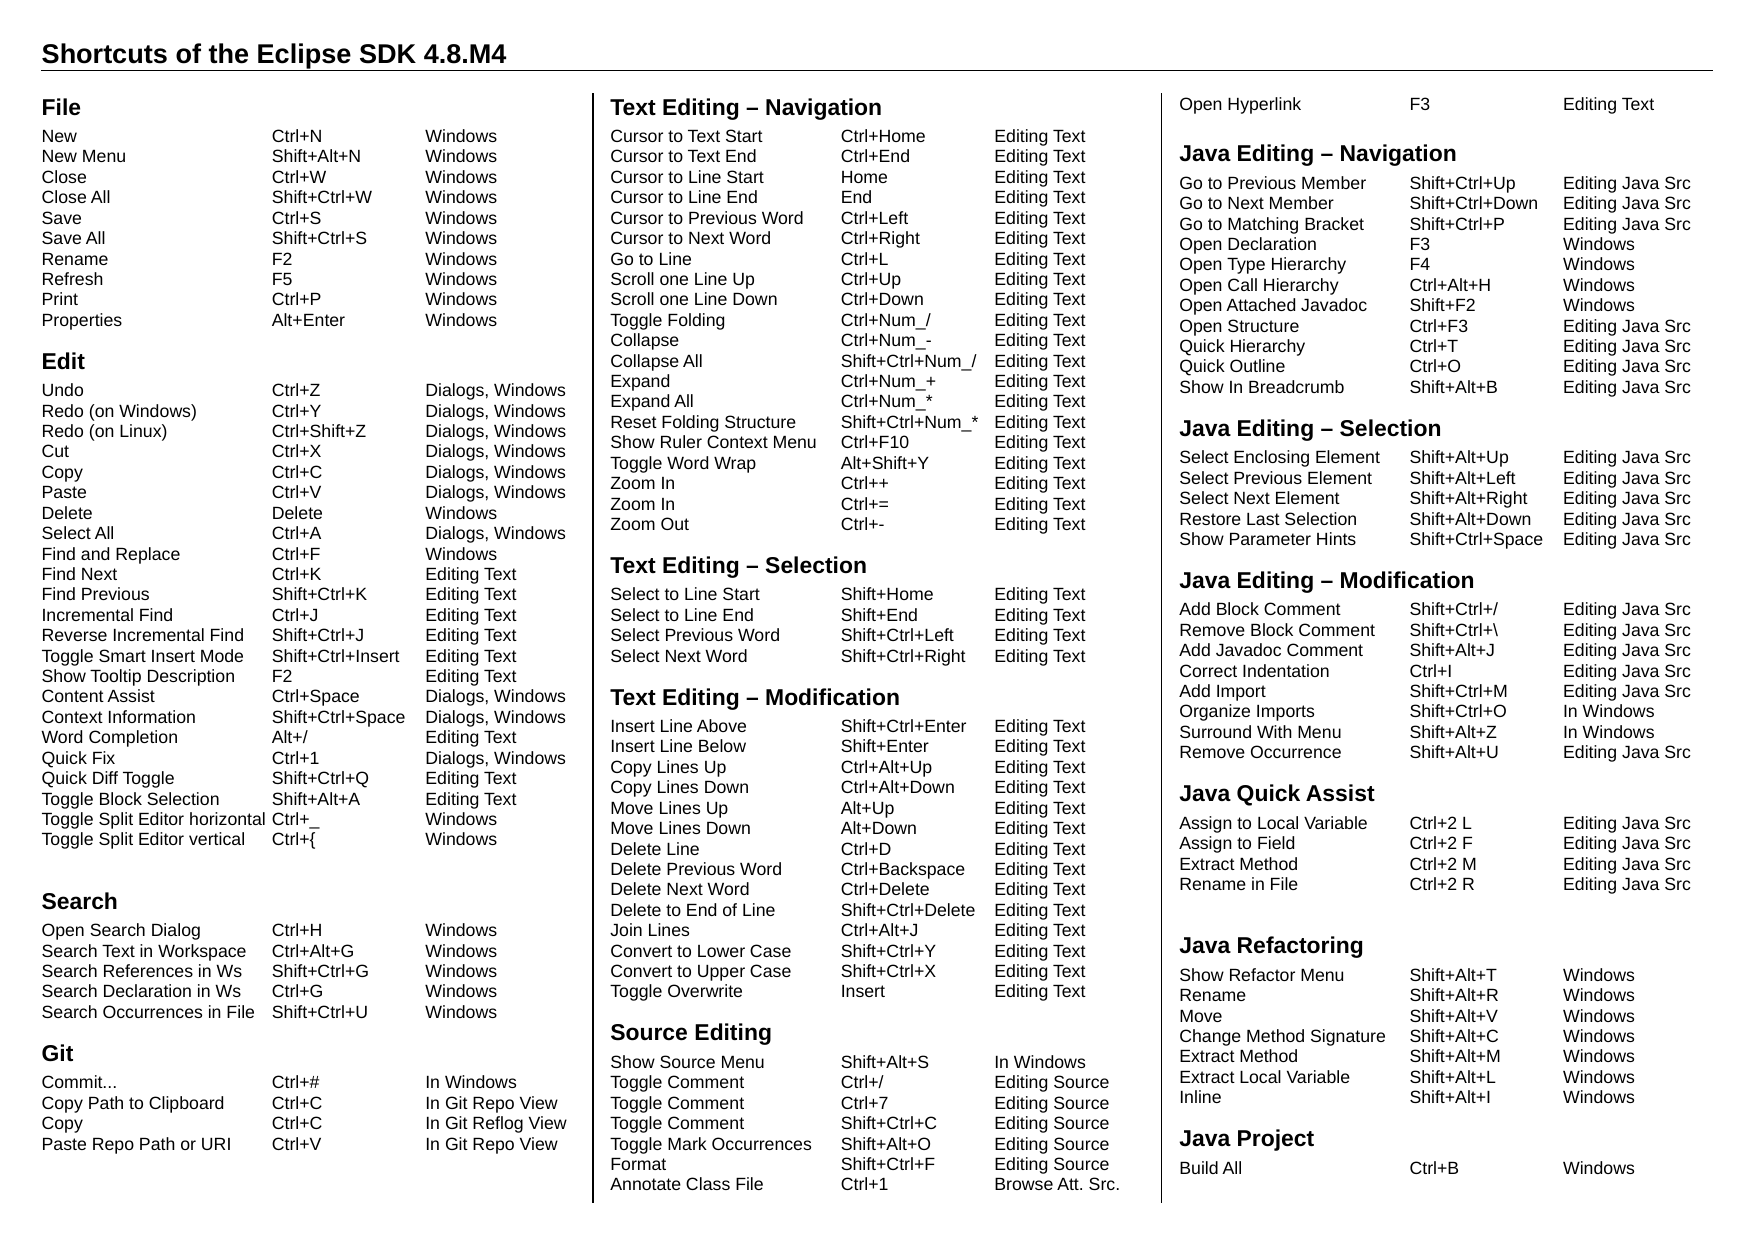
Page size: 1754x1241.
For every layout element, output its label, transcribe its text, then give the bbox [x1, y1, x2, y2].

text New Menu Shift+Alt+N Windows [41, 146, 575, 167]
text Show Refactor Menu Shift+Alt+T Windows [1179, 964, 1713, 985]
text Rename in File Ctrl+2 R Editing Java Src [1179, 874, 1713, 894]
text Go to Previous Member Shift+Ctrl+Up Editing Java Src [1179, 172, 1713, 193]
subtitle Text Editing – Selection [610, 552, 1144, 578]
text New Ctrl+N Windows [41, 126, 575, 146]
text Cursor to Line End End Editing Text [610, 187, 1144, 207]
text Select Previous Element Shift+Alt+Left Editing Java Src [1179, 467, 1713, 488]
text Search Declaration in Ws Ctrl+G Windows [41, 981, 575, 1002]
text Toggle Comment Shift+Ctrl+C Editing Source [610, 1113, 1144, 1133]
subtitle Java Editing – Modification [1179, 567, 1713, 593]
text Add Javadoc Comment Shift+Alt+J Editing Java Src [1179, 640, 1713, 660]
text Toggle Overwrite Insert Editing Text [610, 981, 1144, 1002]
subtitle Text Editing – Modification [610, 683, 1144, 710]
text Delete to End of Line Shift+Ctrl+Delete Editing Text [610, 899, 1144, 920]
text Expand All Ctrl+Num_* Editing Text [610, 391, 1144, 412]
text Copy Lines Up Ctrl+Alt+Up Editing Text [610, 757, 1144, 777]
text Show Source Menu Shift+Alt+S In Windows [610, 1052, 1144, 1072]
text Refresh F5 Windows [41, 269, 575, 289]
text Add Block Comment Shift+Ctrl+/ Editing Java Src [1179, 599, 1713, 619]
text Annotate Class File Ctrl+1 Browse Att. Src. [610, 1174, 1144, 1194]
text Zoom In Ctrl++ Editing Text [610, 473, 1144, 493]
text Undo Ctrl+Z Dialogs, Windows [41, 380, 575, 400]
text Toggle Split Editor horizontal Ctrl+_ Windows [41, 809, 575, 829]
text Copy Lines Down Ctrl+Alt+Down Editing Text [610, 777, 1144, 797]
text Toggle Comment Ctrl+/ Editing Source [610, 1072, 1144, 1092]
text Search References in Ws Shift+Ctrl+G Windows [41, 961, 575, 981]
text Move Lines Up Alt+Up Editing Text [610, 797, 1144, 818]
text Go to Line Ctrl+L Editing Text [610, 248, 1144, 269]
text Restore Last Selection Shift+Alt+Down Editing Java Src [1179, 508, 1713, 529]
text Collapse All Shift+Ctrl+Num_/ Editing Text [610, 350, 1144, 371]
text Join Lines Ctrl+Alt+J Editing Text [610, 920, 1144, 940]
text Copy Ctrl+C Dialogs, Windows [41, 462, 575, 482]
text Toggle Mark Occurrences Shift+Alt+O Editing Source [610, 1133, 1144, 1154]
subtitle Java Project [1179, 1125, 1713, 1152]
text Delete Line Ctrl+D Editing Text [610, 838, 1144, 859]
subtitle Java Editing – Selection [1179, 415, 1713, 441]
subtitle Java Quick Assist [1179, 780, 1713, 807]
text Select Previous Word Shift+Ctrl+Left Editing Text [610, 625, 1144, 645]
text Select All Ctrl+A Dialogs, Windows [41, 523, 575, 543]
text Scroll one Line Down Ctrl+Down Editing Text [610, 289, 1144, 309]
text Find Previous Shift+Ctrl+K Editing Text [41, 584, 575, 604]
text Scroll one Line Up Ctrl+Up Editing Text [610, 269, 1144, 289]
text Close All Shift+Ctrl+W Windows [41, 187, 575, 207]
text Open Type Hierarchy F4 Windows [1179, 254, 1713, 274]
text Delete Next Word Ctrl+Delete Editing Text [610, 879, 1144, 899]
text Reverse Incremental Find Shift+Ctrl+J Editing Text [41, 625, 575, 645]
text Rename Shift+Alt+R Windows [1179, 985, 1713, 1005]
text Delete Previous Word Ctrl+Backspace Editing Text [610, 859, 1144, 879]
subtitle Git [41, 1040, 575, 1066]
text Toggle Word Wrap Alt+Shift+Y Editing Text [610, 452, 1144, 473]
text Find and Replace Ctrl+F Windows [41, 543, 575, 564]
text Quick Diff Toggle Shift+Ctrl+Q Editing Text [41, 768, 575, 788]
text Assign to Local Variable Ctrl+2 L Editing Java Src [1179, 812, 1713, 833]
text Search Occurrences in File Shift+Ctrl+U Windows [41, 1002, 575, 1022]
text Reset Folding Structure Shift+Ctrl+Num_* Editing Text [610, 412, 1144, 432]
text Build All Ctrl+B Windows [1179, 1157, 1713, 1178]
text Go to Next Member Shift+Ctrl+Down Editing Java Src [1179, 193, 1713, 213]
text Move Shift+Alt+V Windows [1179, 1005, 1713, 1026]
text Quick Outline Ctrl+O Editing Java Src [1179, 356, 1713, 377]
text Show Ruler Context Menu Ctrl+F10 Editing Text [610, 432, 1144, 452]
subtitle Search [41, 888, 575, 914]
text Paste Repo Path or URI Ctrl+V In Git Repo View [41, 1133, 575, 1154]
text Cursor to Text Start Ctrl+Home Editing Text [610, 126, 1144, 146]
text Format Shift+Ctrl+F Editing Source [610, 1154, 1144, 1174]
text Move Lines Down Alt+Down Editing Text [610, 818, 1144, 838]
subtitle Text Editing – Navigation [610, 93, 1144, 120]
text Print Ctrl+P Windows [41, 289, 575, 309]
text Remove Occurrence Shift+Alt+U Editing Java Src [1179, 742, 1713, 762]
subtitle File [41, 93, 575, 120]
text Show Parameter Hints Shift+Ctrl+Space Editing Java Src [1179, 529, 1713, 549]
text Toggle Split Editor vertical Ctrl+{ Windows [41, 829, 575, 849]
text Cursor to Previous Word Ctrl+Left Editing Text [610, 207, 1144, 228]
text Convert to Lower Case Shift+Ctrl+Y Editing Text [610, 940, 1144, 961]
text Save Ctrl+S Windows [41, 207, 575, 228]
text Remove Block Comment Shift+Ctrl+\ Editing Java Src [1179, 619, 1713, 640]
text Search Text in Workspace Ctrl+Alt+G Windows [41, 940, 575, 961]
text Add Import Shift+Ctrl+M Editing Java Src [1179, 681, 1713, 701]
text Extract Method Shift+Alt+M Windows [1179, 1046, 1713, 1067]
text Insert Line Above Shift+Ctrl+Enter Editing Text [610, 716, 1144, 736]
text Organize Imports Shift+Ctrl+O In Windows [1179, 701, 1713, 722]
text Properties Alt+Enter Windows [41, 309, 575, 330]
subtitle Java Refactoring [1179, 932, 1713, 959]
text Open Attached Javadoc Shift+F2 Windows [1179, 295, 1713, 315]
text Toggle Block Selection Shift+Alt+A Editing Text [41, 788, 575, 809]
text Collapse Ctrl+Num_- Editing Text [610, 330, 1144, 350]
text Assign to Field Ctrl+2 F Editing Java Src [1179, 833, 1713, 853]
text Show Tooltip Description F2 Editing Text [41, 666, 575, 686]
text Extract Method Ctrl+2 M Editing Java Src [1179, 853, 1713, 874]
text Correct Indentation Ctrl+I Editing Java Src [1179, 660, 1713, 681]
text Redo (on Linux) Ctrl+Shift+Z Dialogs, Windows [41, 421, 575, 441]
text Commit... Ctrl+# In Windows [41, 1072, 575, 1092]
text Extract Local Variable Shift+Alt+L Windows [1179, 1067, 1713, 1087]
text Copy Ctrl+C In Git Reflog View [41, 1113, 575, 1133]
text Open Search Dialog Ctrl+H Windows [41, 920, 575, 940]
text Insert Line Below Shift+Enter Editing Text [610, 736, 1144, 757]
text Open Structure Ctrl+F3 Editing Java Src [1179, 315, 1713, 336]
text Toggle Smart Insert Mode Shift+Ctrl+Insert Editing Text [41, 645, 575, 666]
text Redo (on Windows) Ctrl+Y Dialogs, Windows [41, 400, 575, 421]
text Delete Delete Windows [41, 502, 575, 523]
text Save All Shift+Ctrl+S Windows [41, 228, 575, 248]
text Cursor to Line Start Home Editing Text [610, 167, 1144, 187]
text Rename F2 Windows [41, 248, 575, 269]
text Toggle Comment Ctrl+7 Editing Source [610, 1092, 1144, 1113]
text Find Next Ctrl+K Editing Text [41, 564, 575, 584]
text Content Assist Ctrl+Space Dialogs, Windows Context Information Shift+Ctrl+Space Dialogs, Windows [41, 686, 575, 727]
text Open Call Hierarchy Ctrl+Alt+H Windows [1179, 274, 1713, 295]
text Show In Breadcrumb Shift+Alt+B Editing Java Src [1179, 377, 1713, 397]
text Select to Line Start Shift+Home Editing Text [610, 584, 1144, 604]
text Expand Ctrl+Num_+ Editing Text [610, 371, 1144, 391]
text Word Completion Alt+/ Editing Text [41, 727, 575, 747]
subtitle Edit [41, 348, 575, 374]
text Cut Ctrl+X Dialogs, Windows [41, 441, 575, 462]
text Toggle Folding Ctrl+Num_/ Editing Text [610, 309, 1144, 330]
text Select Enclosing Element Shift+Alt+Up Editing Java Src [1179, 447, 1713, 467]
text Open Declaration F3 Windows [1179, 234, 1713, 254]
text Cursor to Next Word Ctrl+Right Editing Text [610, 228, 1144, 248]
text Quick Hierarchy Ctrl+T Editing Java Src [1179, 336, 1713, 356]
text Quick Fix Ctrl+1 Dialogs, Windows [41, 747, 575, 768]
subtitle Source Editing [610, 1019, 1144, 1046]
text Incremental Find Ctrl+J Editing Text [41, 604, 575, 625]
text Inline Shift+Alt+I Windows [1179, 1087, 1713, 1107]
text Zoom Out Ctrl+- Editing Text [610, 514, 1144, 534]
text Cursor to Text End Ctrl+End Editing Text [610, 146, 1144, 167]
text Open Hyperlink F3 Editing Text [1179, 93, 1713, 114]
text Zoom In Ctrl+= Editing Text [610, 493, 1144, 514]
text Go to Matching Bracket Shift+Ctrl+P Editing Java Src [1179, 213, 1713, 234]
text Change Method Signature Shift+Alt+C Windows [1179, 1026, 1713, 1046]
text Select Next Element Shift+Alt+Right Editing Java Src [1179, 488, 1713, 508]
text Surround With Menu Shift+Alt+Z In Windows [1179, 722, 1713, 742]
text Select to Line End Shift+End Editing Text [610, 604, 1144, 625]
text Convert to Upper Case Shift+Ctrl+X Editing Text [610, 961, 1144, 981]
subtitle Java Editing – Navigation [1179, 140, 1713, 167]
text Paste Ctrl+V Dialogs, Windows [41, 482, 575, 502]
text Copy Path to Clipboard Ctrl+C In Git Repo View [41, 1092, 575, 1113]
text Close Ctrl+W Windows [41, 167, 575, 187]
text Select Next Word Shift+Ctrl+Right Editing Text [610, 645, 1144, 666]
